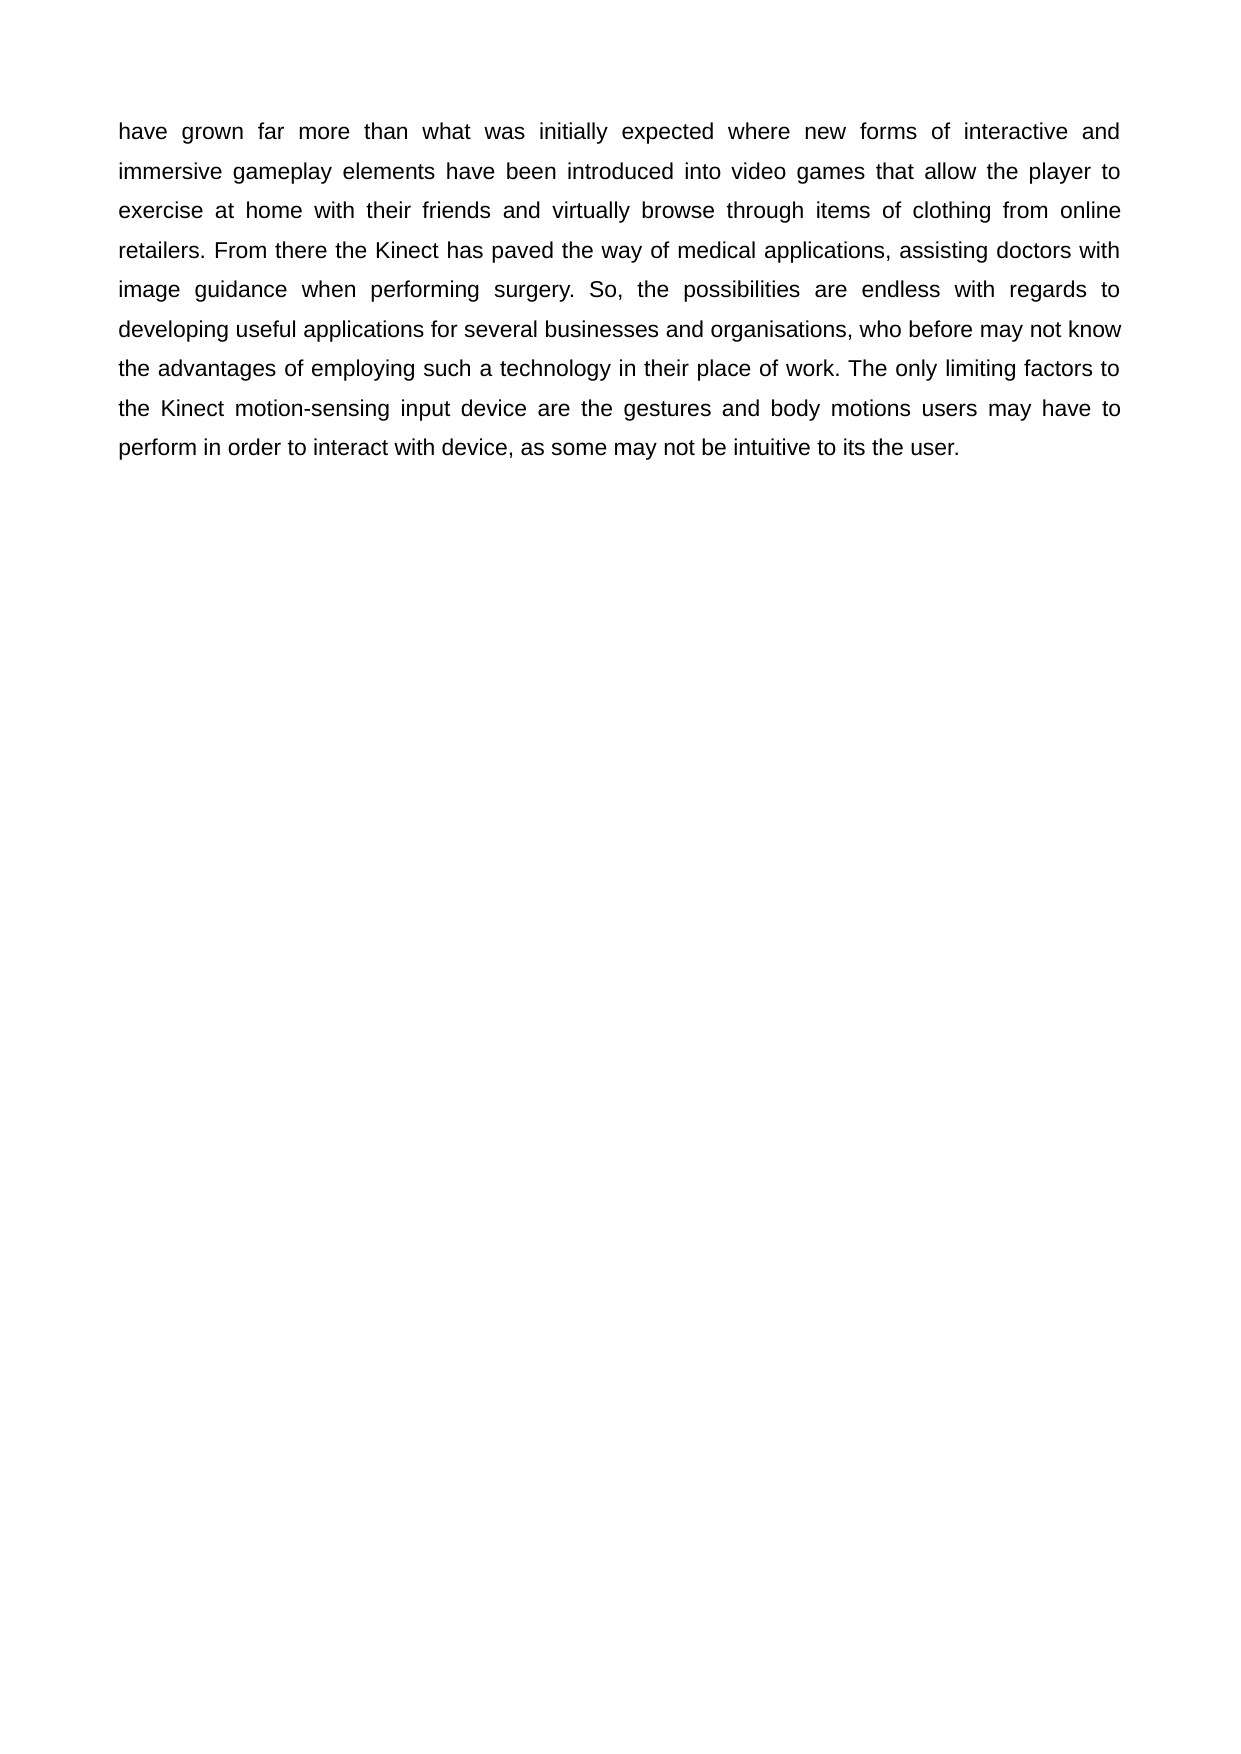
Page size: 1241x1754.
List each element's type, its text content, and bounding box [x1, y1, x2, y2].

text have grown far more than what was initially expected where new forms of interactive and immersive gameplay elements have been introduced into video games that allow the player to exercise at home with their friends and virtually browse through items of clothing from online retailers. From there the Kinect has paved the way of medical applications, assisting doctors with image guidance when performing surgery. So, the possibilities are endless with regards to developing useful applications for several businesses and organisations, who before may not know the advantages of employing such a technology in their place of work. The only limiting factors to the Kinect motion-sensing input device are the gestures and body motions users may have to perform in order to interact with device, as some may not be intuitive to its the user. [118, 118, 1122, 460]
